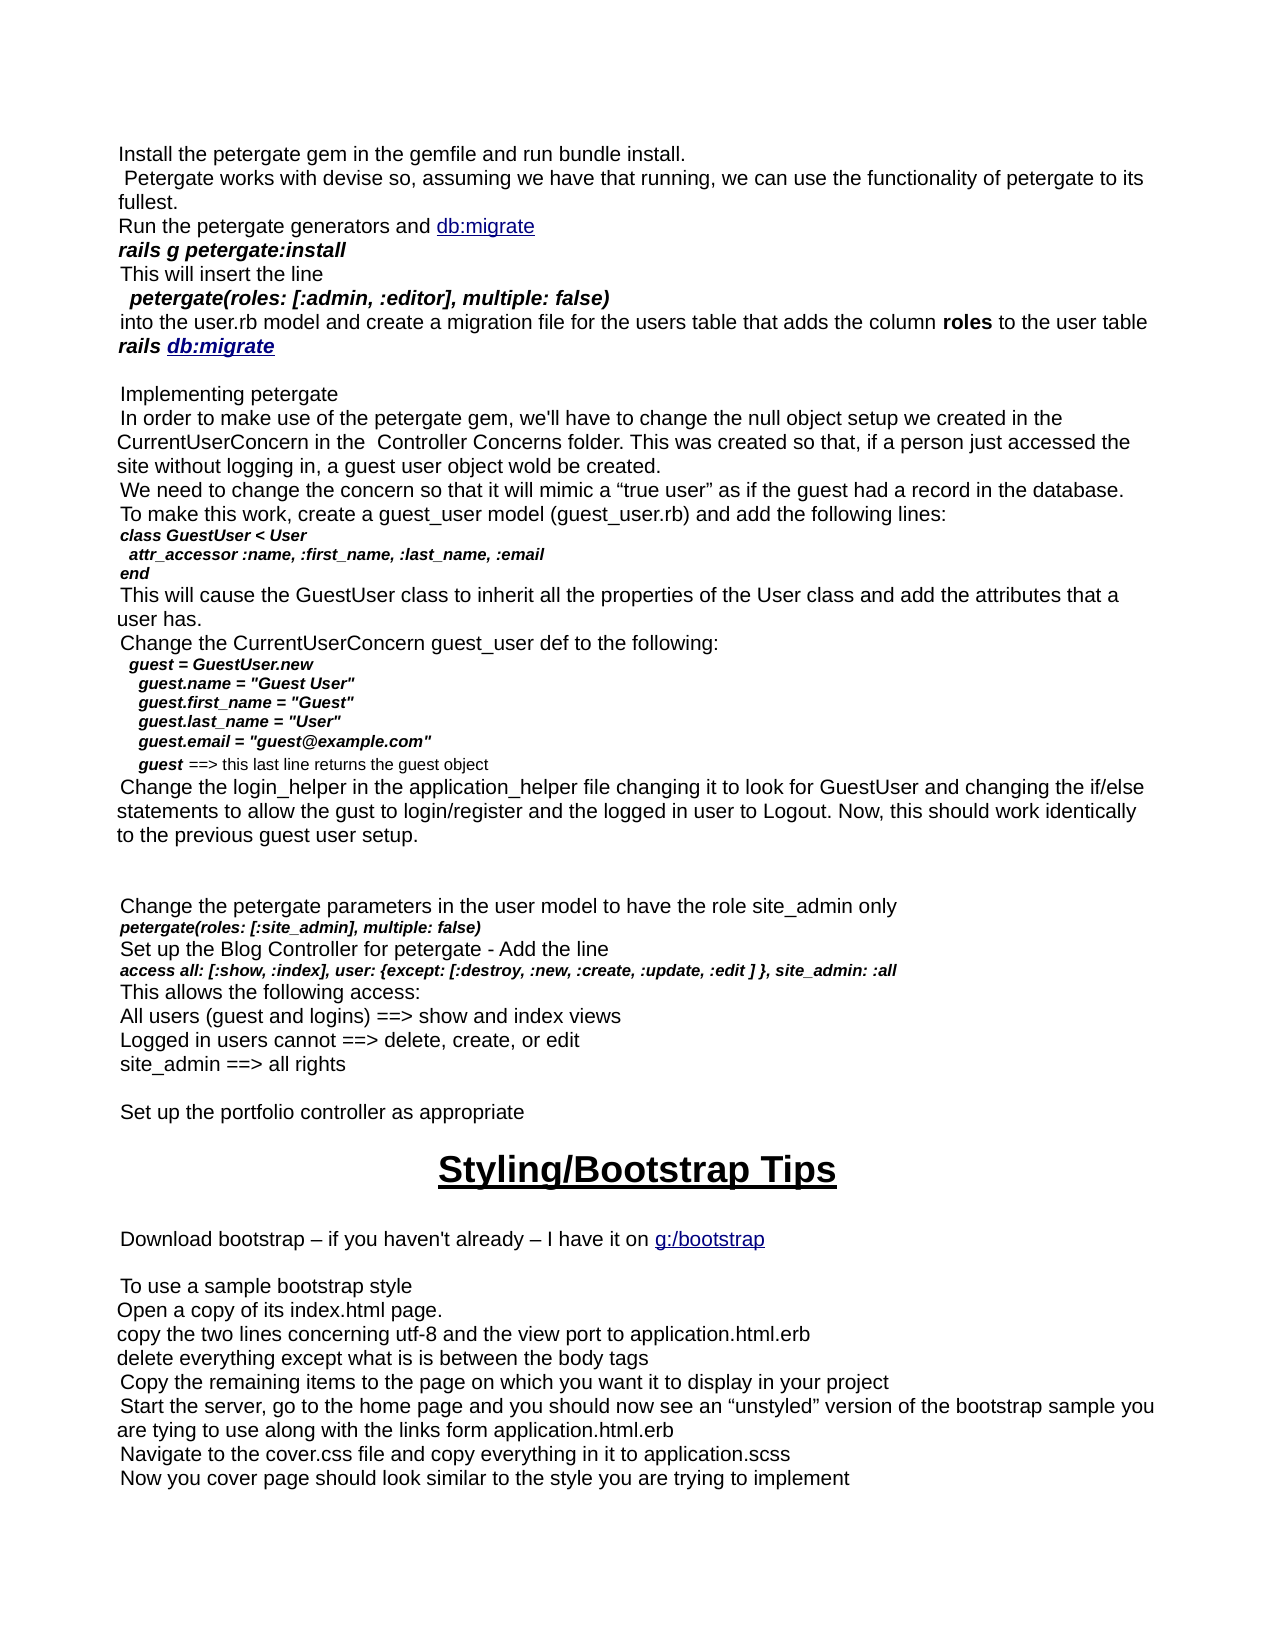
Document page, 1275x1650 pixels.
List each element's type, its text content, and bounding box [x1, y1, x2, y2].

text In order to make use of the petergate gem, we'll have to change the null object setup we created in the CurrentUserConcern in the Controller Concerns folder. This was created so that, if a person just accessed the site without logging in, a guest user object wold be created. [117, 406, 1157, 477]
text rails g petergate:install [118, 238, 1157, 262]
text access all: [:show, :index], user: {except: [:destroy, :new, :create, :update, :edit ] }, site_admin: :all [117, 961, 1157, 980]
text guest.last_name = "User" [117, 712, 1157, 731]
text copy the two lines concerning utf-8 and the view port to application.html.erb [117, 1322, 1157, 1346]
text Now you cover page should look similar to the style you are trying to implement [117, 1466, 1157, 1489]
text This will insert the line [117, 262, 1157, 286]
text Install the petergate gem in the gemfile and run bundle install. [118, 142, 1157, 166]
text Set up the Blog Controller for petergate - Add the line [117, 937, 1157, 961]
text Download bootstrap – if you haven't already – I have it on g:/bootstrap [117, 1226, 1157, 1250]
text Logged in users cannot ==> delete, create, or edit [117, 1028, 1157, 1052]
text rails db:migrate [118, 334, 1157, 358]
text guest.first_name = "Guest" [117, 693, 1157, 712]
text To use a sample bootstrap style [117, 1274, 1157, 1298]
text guest.email = "guest@example.com" [117, 731, 1157, 751]
text guest = GuestUser.new [117, 655, 1157, 674]
text Navigate to the cover.css file and copy everything in it to application.scss [117, 1442, 1157, 1466]
subtitle Styling/Bootstrap Tips [118, 1147, 1157, 1190]
text attr_accessor :name, :first_name, :last_name, :email [117, 544, 1157, 564]
text guest ==> this last line returns the guest object [117, 751, 1157, 774]
text We need to change the concern so that it will mimic a “true user” as if the guest had a record in the database. [117, 477, 1157, 501]
text petergate(roles: [:admin, :editor], multiple: false) [118, 286, 1157, 310]
text Change the petergate parameters in the user model to have the role site_admin only [117, 894, 1157, 918]
text Start the server, go to the home page and you should now see an “unstyled” version of the bootstrap sample you are tying to use along with the links form application.html.erb [117, 1394, 1157, 1442]
text This will cause the GuestUser class to inherit all the properties of the User class and add the attributes that a user has. [117, 583, 1157, 631]
text Change the login_helper in the application_helper file changing it to look for GuestUser and changing the if/else statements to allow the gust to login/register and the logged in user to Logout. Now, this should work identically to the previous guest user setup. [117, 774, 1157, 846]
text Implementing petergate [117, 382, 1157, 406]
text Set up the portfolio controller as appropriate [117, 1099, 1157, 1123]
text site_admin ==> all rights [117, 1052, 1157, 1076]
text Open a copy of its index.html page. [117, 1298, 1157, 1322]
text Run the petergate generators and db:migrate [118, 214, 1157, 238]
text petergate(roles: [:site_admin], multiple: false) [117, 918, 1157, 937]
text This allows the following access: [117, 980, 1157, 1004]
text Petergate works with devise so, assuming we have that running, we can use the functionality of petergate to its fullest. [118, 166, 1157, 214]
text class GuestUser < User [117, 525, 1157, 544]
text To make this work, create a guest_user model (guest_user.rb) and add the following lines: [117, 501, 1157, 525]
text Change the CurrentUserConcern guest_user def to the following: [117, 631, 1157, 655]
text Copy the remaining items to the page on which you want it to display in your project [117, 1370, 1157, 1394]
text into the user.rb model and create a migration file for the users table that adds the column roles to the user table [117, 310, 1157, 334]
text All users (guest and logins) ==> show and index views [117, 1004, 1157, 1028]
text guest.name = "Guest User" [117, 674, 1157, 693]
text end [117, 564, 1157, 583]
text delete everything except what is is between the body tags [117, 1346, 1157, 1370]
